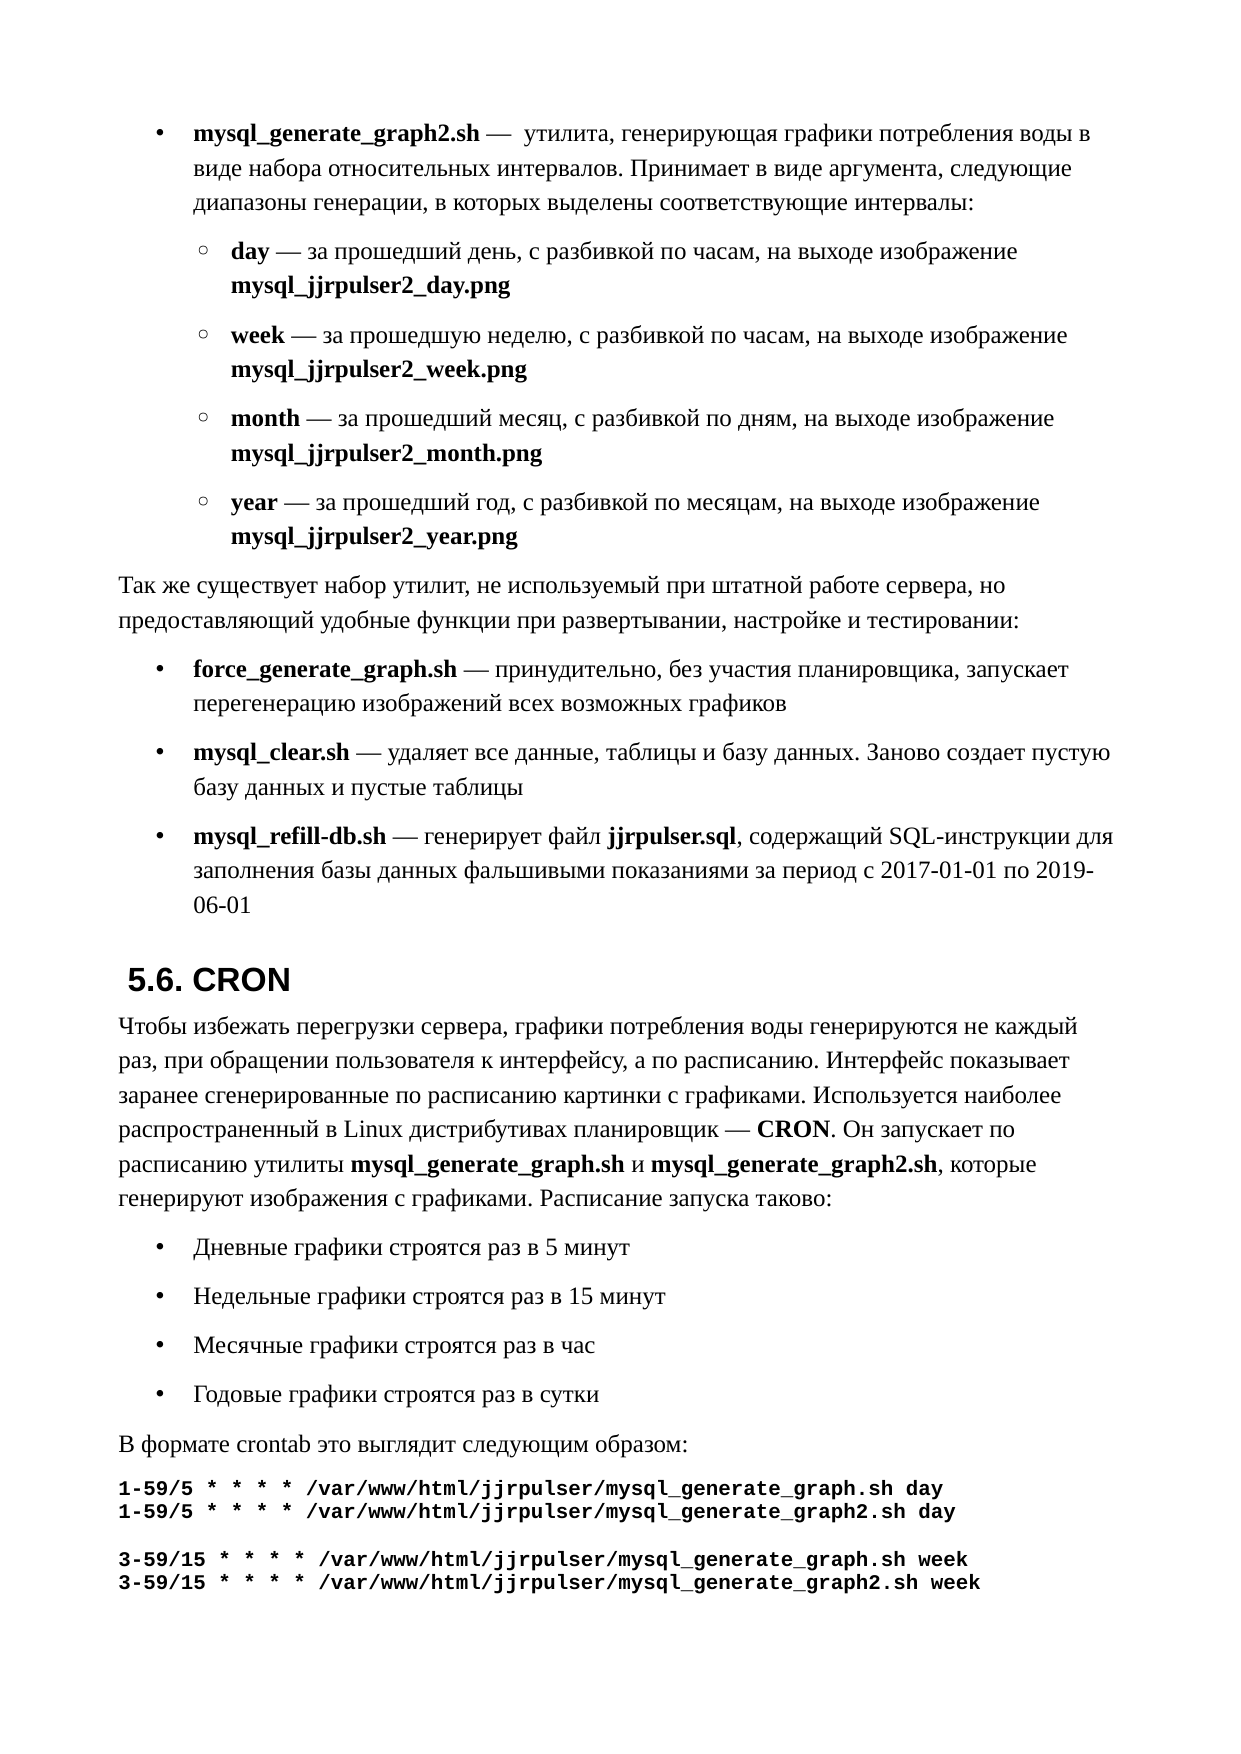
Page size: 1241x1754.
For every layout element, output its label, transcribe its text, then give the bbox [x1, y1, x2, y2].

list day — за прошедший день, с разбивкой по часам, на выходе изображение mysql_jjrpulser2_day.png [193, 236, 1122, 299]
list mysql_clear.sh — удаляет все данные, таблицы и базу данных. Заново создает пустую базу данных и пустые таблицы [156, 737, 1122, 801]
list force_generate_graph.sh — принудительно, без участия планировщика, запускает перегенерацию изображений всех возможных графиков [156, 654, 1122, 717]
list Годовые графики строятся раз в сутки [156, 1379, 1122, 1408]
list Дневные графики строятся раз в 5 минут [156, 1232, 1122, 1261]
text Чтобы избежать перегрузки сервера, графики потребления воды генерируются не каждый раз, при обращении пользователя к интерфейсу, а по расписанию. Интерфейс показывает заранее cгенерированные по расписанию картинки с графиками. Используется наиболее распространенный в Linux дистрибутивах планировщик — CRON. Он запускает по расписанию утилиты mysql_generate_graph.sh и mysql_generate_graph2.sh, которые генерируют изображения с графиками. Расписание запуска таково: [118, 1011, 1122, 1212]
text 1-59/5 * * * * /var/www/html/jjrpulser/mysql_generate_graph.sh day [118, 1478, 1122, 1501]
text Так же существует набор утилит, не используемый при штатной работе сервера, но предоставляющий удобные функции при развертывании, настройке и тестировании: [118, 570, 1122, 633]
list Месячные графики строятся раз в час [156, 1331, 1122, 1359]
list year — за прошедший год, с разбивкой по месяцам, на выходе изображение mysql_jjrpulser2_year.png [193, 487, 1122, 550]
list mysql_refill-db.sh — генерирует файл jjrpulser.sql, содержащий SQL-инструкции для заполнения базы данных фальшивыми показаниями за период с 2017-01-01 по 2019-06-01 [156, 821, 1122, 919]
list month — за прошедший месяц, с разбивкой по дням, на выходе изображение mysql_jjrpulser2_month.png [193, 403, 1122, 466]
text 3-59/15 * * * * /var/www/html/jjrpulser/mysql_generate_graph.sh week [118, 1549, 1122, 1572]
list mysql_generate_graph2.sh — утилита, генерирующая графики потребления воды в виде набора относительных интервалов. Принимает в виде аргумента, следующие диапазоны генерации, в которых выделены соответствующие интервалы: [156, 118, 1122, 216]
text В формате crontab это выглядит следующим образом: [118, 1429, 1122, 1457]
text 3-59/15 * * * * /var/www/html/jjrpulser/mysql_generate_graph2.sh week [118, 1572, 1122, 1596]
text 1-59/5 * * * * /var/www/html/jjrpulser/mysql_generate_graph2.sh day [118, 1501, 1122, 1525]
list Недельные графики строятся раз в 15 минут [156, 1281, 1122, 1310]
subtitle CRON [118, 960, 1122, 998]
list week — за прошедшую неделю, с разбивкой по часам, на выходе изображение mysql_jjrpulser2_week.png [193, 320, 1122, 383]
